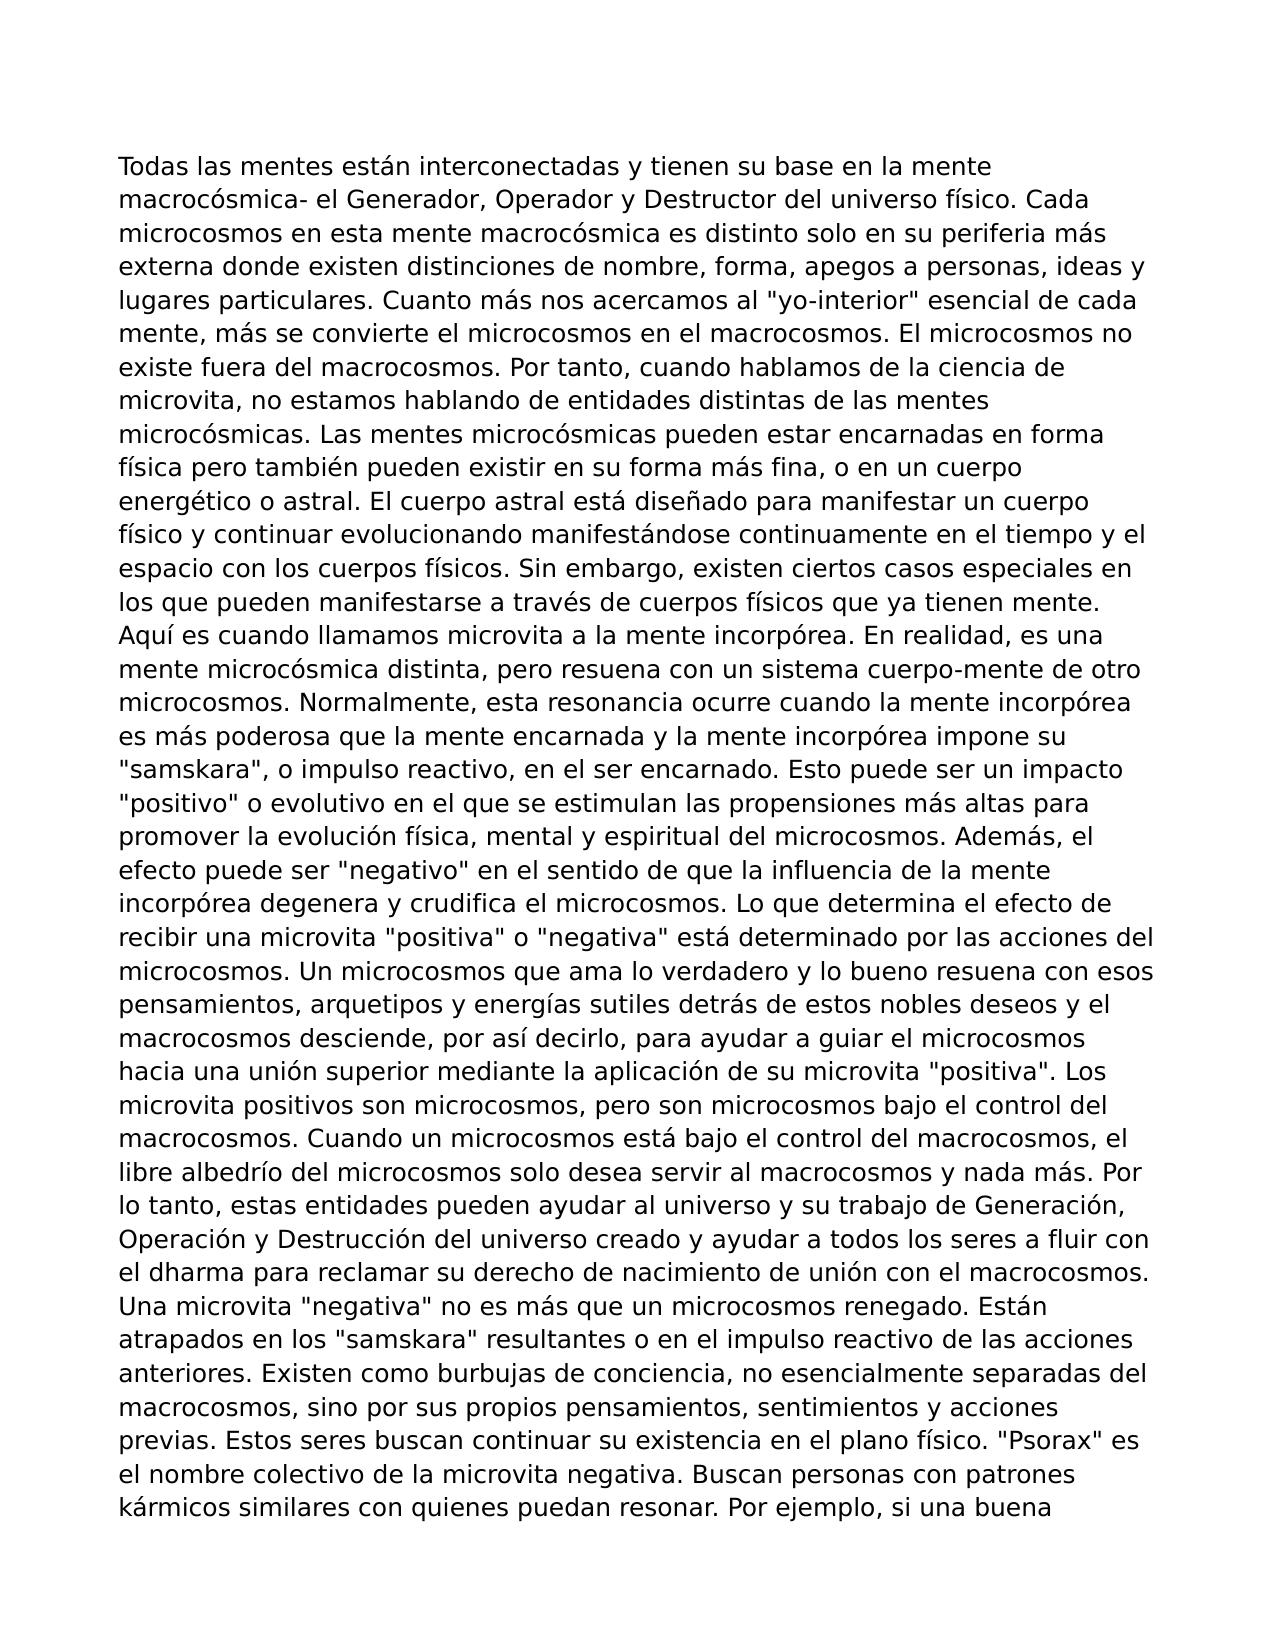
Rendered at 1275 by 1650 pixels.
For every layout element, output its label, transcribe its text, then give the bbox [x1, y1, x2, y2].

text Todas las mentes están interconectadas y tienen su base en la mente macrocósmica- el Generador, Operador y Destructor del universo físico. Cada microcosmos en esta mente macrocósmica es distinto solo en su periferia más externa donde existen distinciones de nombre, forma, apegos a personas, ideas y lugares particulares. Cuanto más nos acercamos al "yo-interior" esencial de cada mente, más se convierte el microcosmos en el macrocosmos. El microcosmos no existe fuera del macrocosmos. Por tanto, cuando hablamos de la ciencia de microvita, no estamos hablando de entidades distintas de las mentes microcósmicas. Las mentes microcósmicas pueden estar encarnadas en forma física pero también pueden existir en su forma más fina, o en un cuerpo energético o astral. El cuerpo astral está diseñado para manifestar un cuerpo físico y continuar evolucionando manifestándose continuamente en el tiempo y el espacio con los cuerpos físicos. Sin embargo, existen ciertos casos especiales en los que pueden manifestarse a través de cuerpos físicos que ya tienen mente. Aquí es cuando llamamos microvita a la mente incorpórea. En realidad, es una mente microcósmica distinta, pero resuena con un sistema cuerpo-mente de otro microcosmos. Normalmente, esta resonancia ocurre cuando la mente incorpórea es más poderosa que la mente encarnada y la mente incorpórea impone su "samskara", o impulso reactivo, en el ser encarnado. Esto puede ser un impacto "positivo" o evolutivo en el que se estimulan las propensiones más altas para promover la evolución física, mental y espiritual del microcosmos. Además, el efecto puede ser "negativo" en el sentido de que la influencia de la mente incorpórea degenera y crudifica el microcosmos. Lo que determina el efecto de recibir una microvita "positiva" o "negativa" está determinado por las acciones del microcosmos. Un microcosmos que ama lo verdadero y lo bueno resuena con esos pensamientos, arquetipos y energías sutiles detrás de estos nobles deseos y el macrocosmos desciende, por así decirlo, para ayudar a guiar el microcosmos hacia una unión superior mediante la aplicación de su microvita "positiva". Los microvita positivos son microcosmos, pero son microcosmos bajo el control del macrocosmos. Cuando un microcosmos está bajo el control del macrocosmos, el libre albedrío del microcosmos solo desea servir al macrocosmos y nada más. Por lo tanto, estas entidades pueden ayudar al universo y su trabajo de Generación, Operación y Destrucción del universo creado y ayudar a todos los seres a fluir con el dharma para reclamar su derecho de nacimiento de unión con el macrocosmos. Una microvita "negativa" no es más que un microcosmos renegado. Están atrapados en los "samskara" resultantes o en el impulso reactivo de las acciones anteriores. Existen como burbujas de conciencia, no esencialmente separadas del macrocosmos, sino por sus propios pensamientos, sentimientos y acciones previas. Estos seres buscan continuar su existencia en el plano físico. "Psorax" es el nombre colectivo de la microvita negativa. Buscan personas con patrones kármicos similares con quienes puedan resonar. Por ejemplo, si una buena [118, 118, 1157, 1522]
